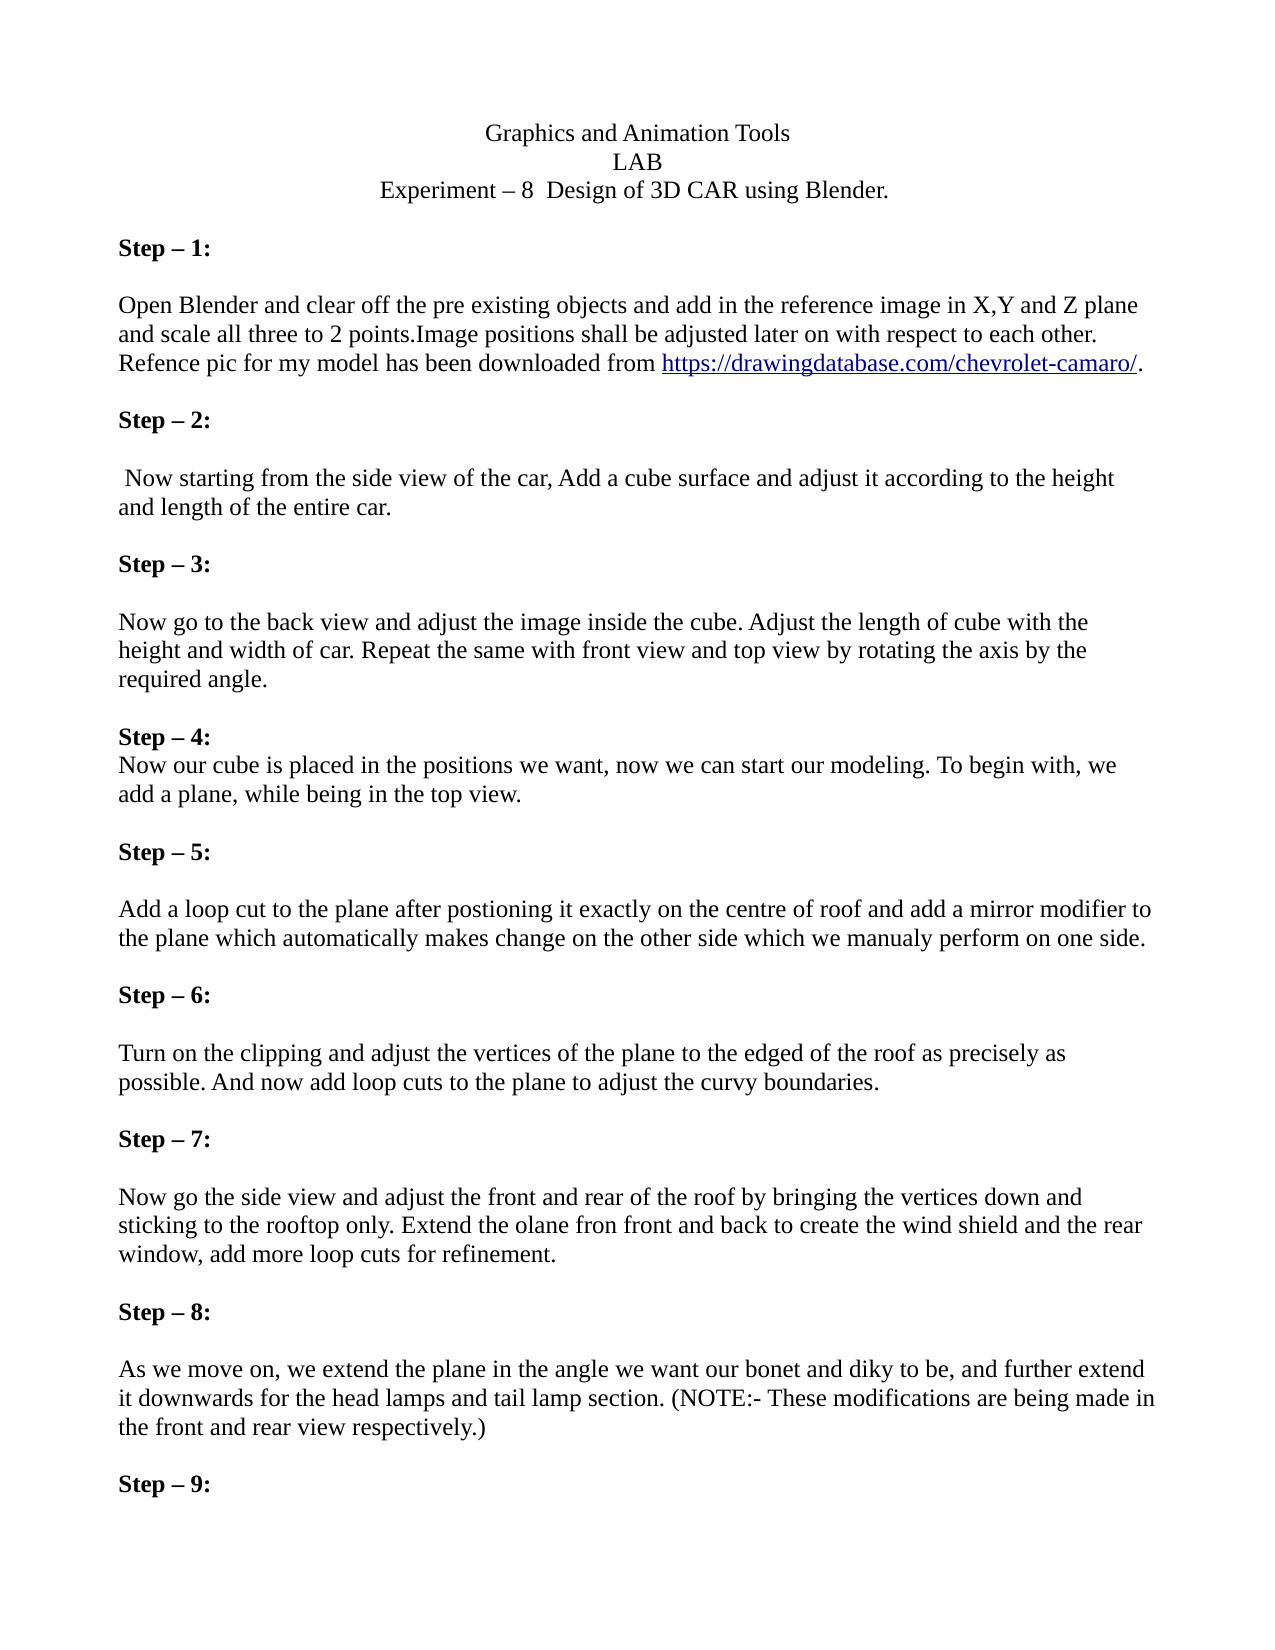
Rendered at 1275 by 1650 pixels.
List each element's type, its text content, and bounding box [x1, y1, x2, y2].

text Add a loop cut to the plane after postioning it exactly on the centre of roof and add a mirror modifier to the plane which automatically makes change on the other side which we manualy perform on one side. [118, 894, 1157, 952]
text Now our cube is placed in the positions we want, now we can start our modeling. To begin with, we add a plane, while being in the top view. [118, 751, 1157, 808]
text Turn on the clipping and adjust the vertices of the plane to the edged of the roof as precisely as possible. And now add loop cuts to the plane to adjust the curvy boundaries. [118, 1038, 1157, 1096]
text Now starting from the side view of the car, Add a cube surface and adjust it according to the height and length of the entire car. [118, 463, 1157, 521]
text LAB [118, 147, 1157, 176]
text Experiment – 8 Design of 3D CAR using Blender. [118, 176, 1157, 204]
text Refence pic for my model has been downloaded from https://drawingdatabase.com/chevrolet-camaro/. [118, 348, 1157, 377]
text As we move on, we extend the plane in the angle we want our bonet and diky to be, and further extend it downwards for the head lamps and tail lamp section. (NOTE:- These modifications are being made in the front and rear view respectively.) [118, 1354, 1157, 1441]
text Step – 5: [118, 837, 1157, 866]
text Now go to the back view and adjust the image inside the cube. Adjust the length of cube with the height and width of car. Repeat the same with front view and top view by rotating the axis by the required angle. [118, 607, 1157, 693]
text Step – 9: [118, 1469, 1157, 1498]
text Step – 6: [118, 981, 1157, 1009]
text Step – 4: [118, 722, 1157, 751]
text Step – 7: [118, 1124, 1157, 1153]
text Open Blender and clear off the pre existing objects and add in the reference image in X,Y and Z plane and scale all three to 2 points.Image positions shall be adjusted later on with respect to each other. [118, 291, 1157, 348]
text Step – 1: [118, 233, 1157, 262]
text Step – 8: [118, 1297, 1157, 1326]
text Now go the side view and adjust the front and rear of the roof by bringing the vertices down and sticking to the rooftop only. Extend the olane fron front and back to create the wind shield and the rear window, add more loop cuts for refinement. [118, 1182, 1157, 1268]
text Step – 3: [118, 549, 1157, 578]
text Step – 2: [118, 406, 1157, 434]
text Graphics and Animation Tools [118, 118, 1157, 147]
